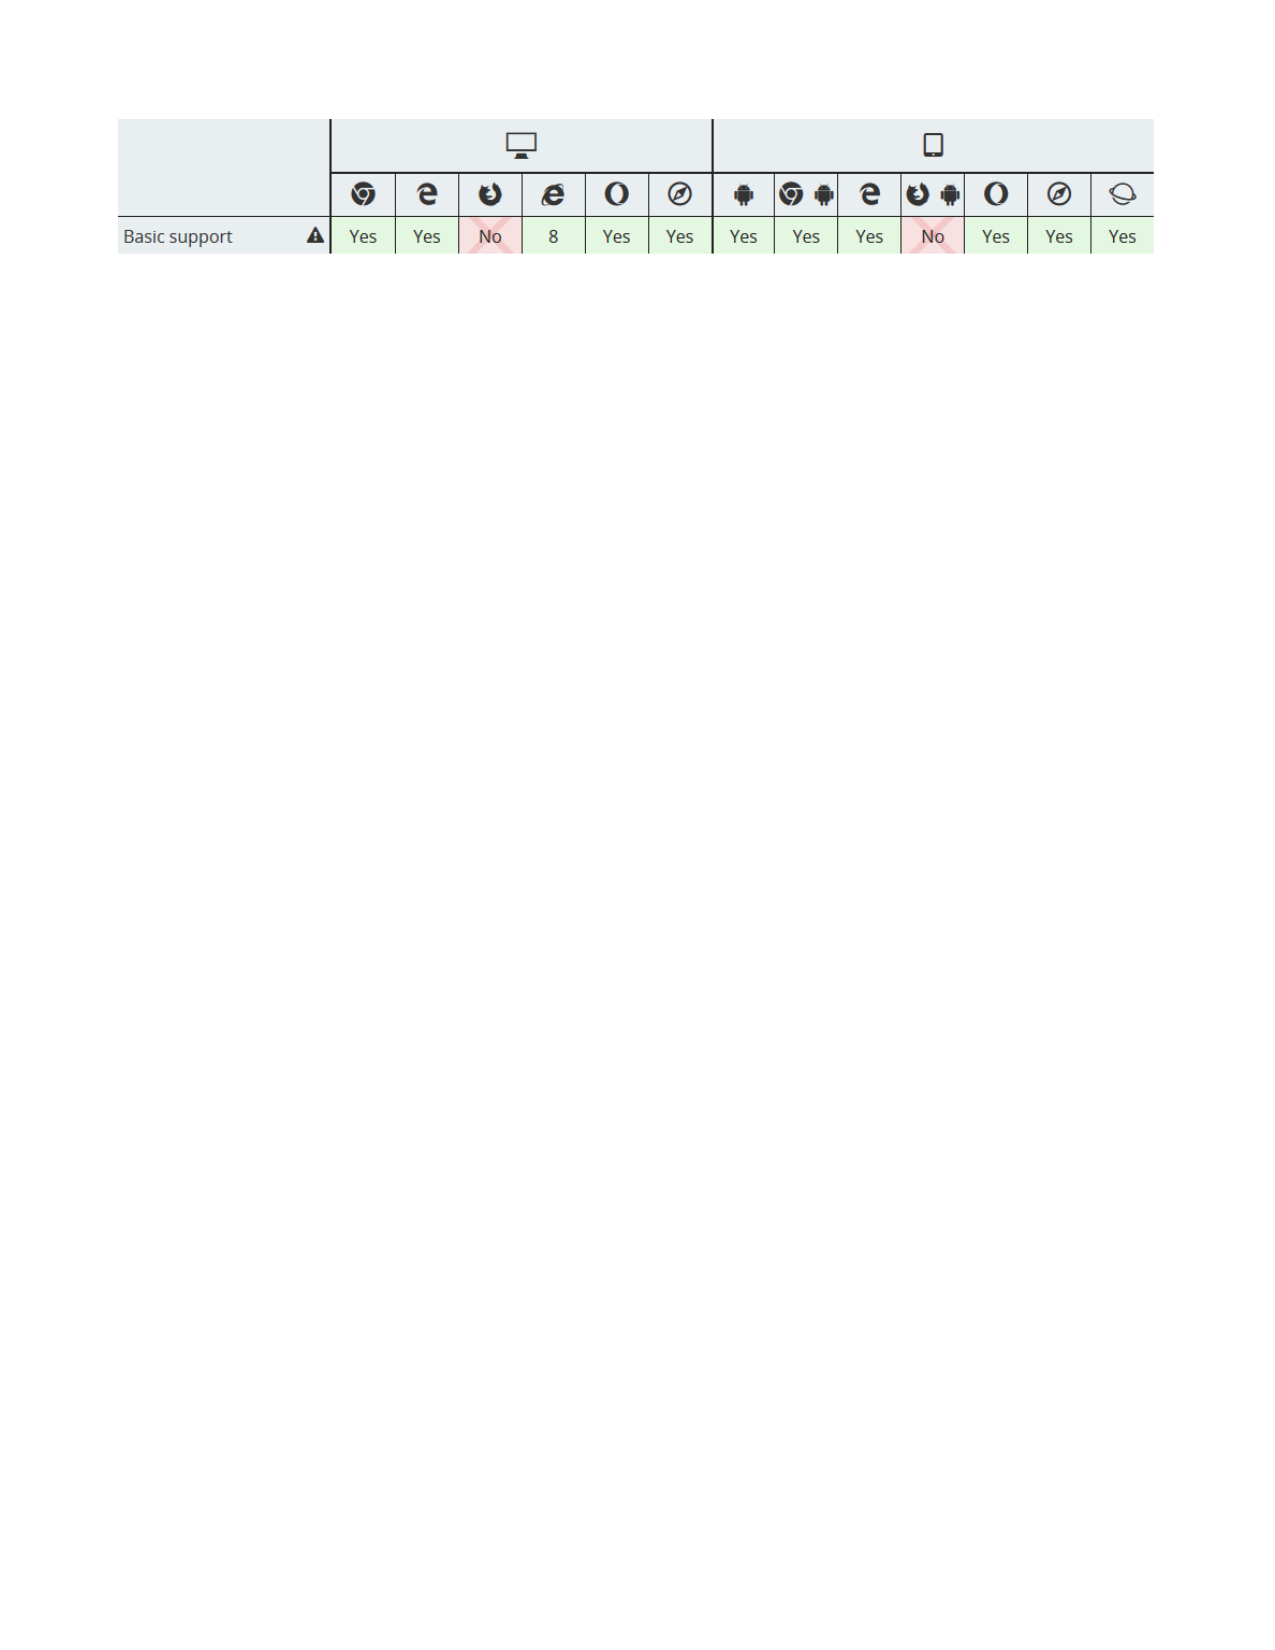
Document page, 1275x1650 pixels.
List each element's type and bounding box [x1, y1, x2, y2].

picture [118, 118, 1157, 259]
